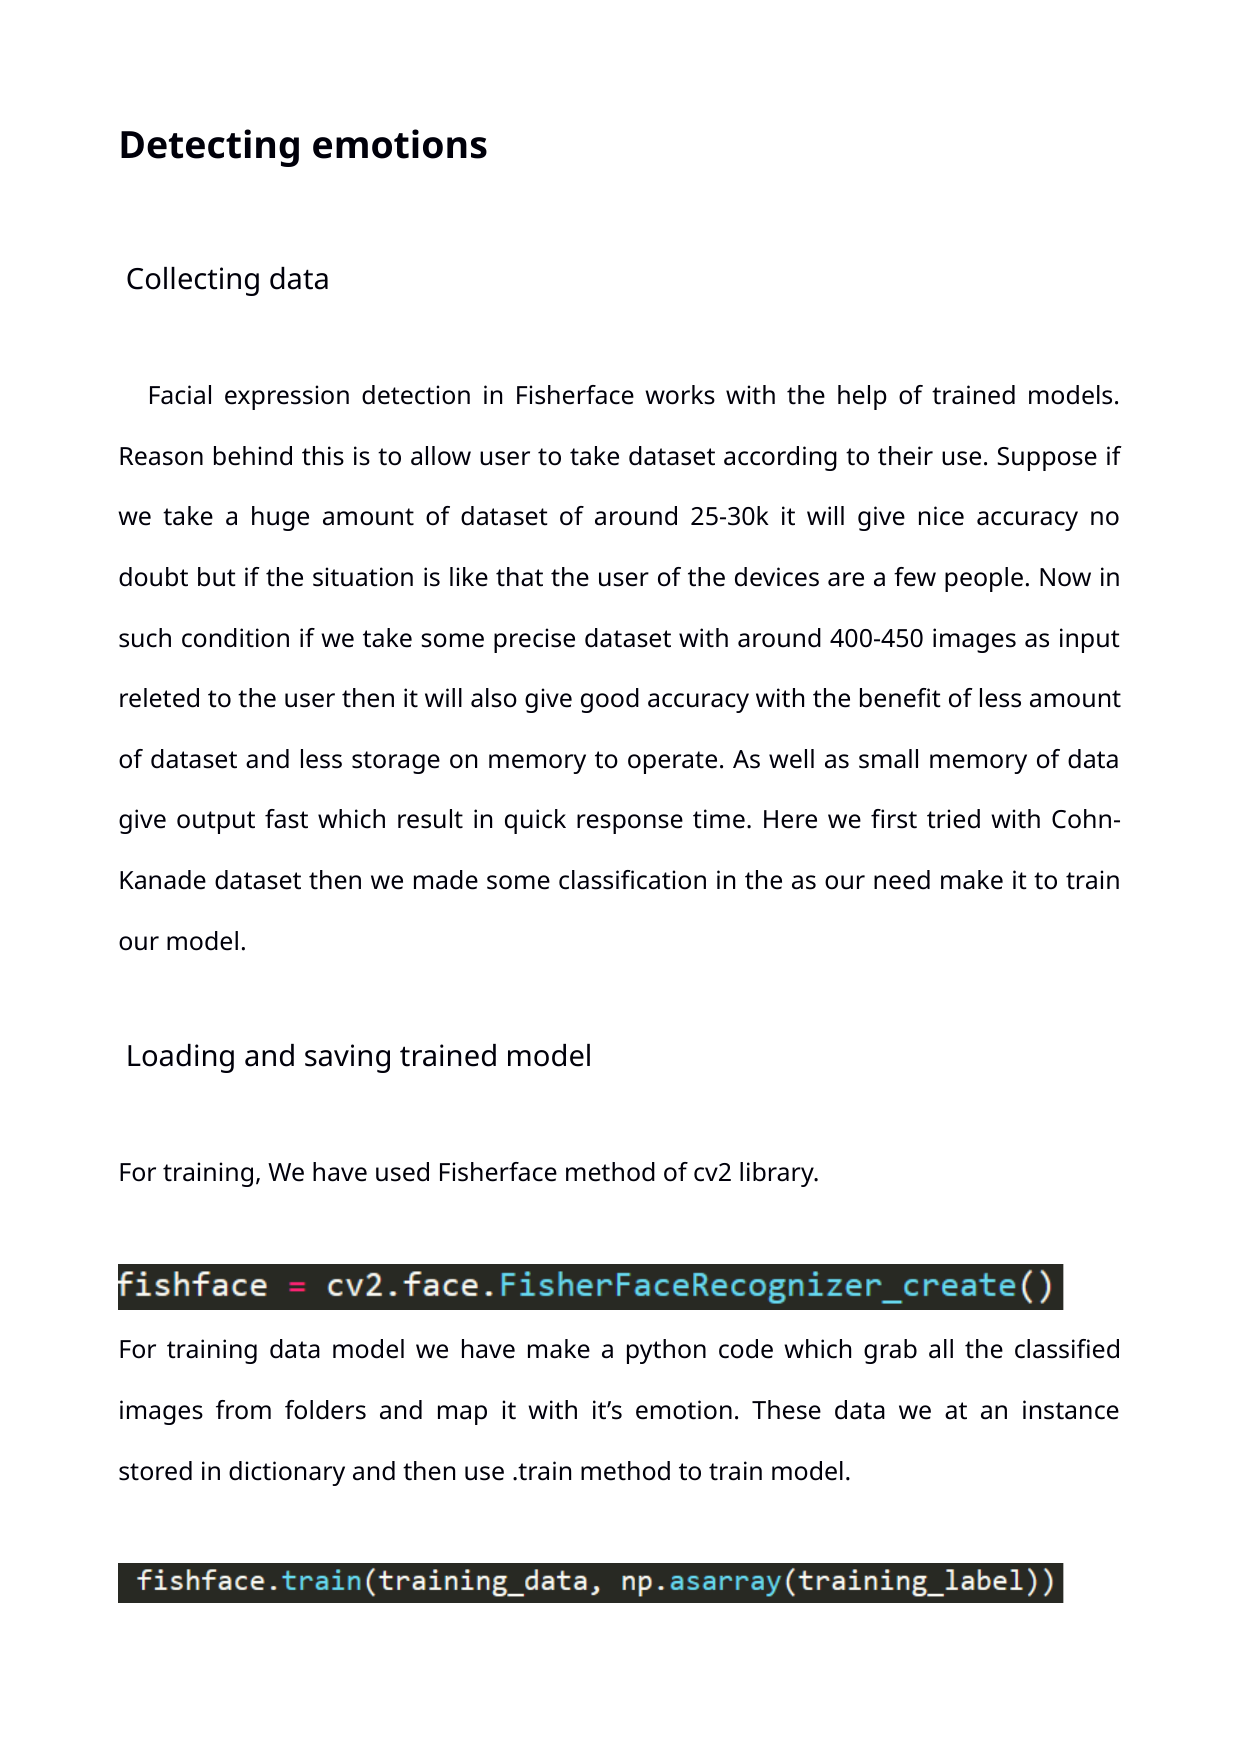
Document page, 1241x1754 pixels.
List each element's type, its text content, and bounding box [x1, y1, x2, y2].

text Collecting data [118, 258, 1122, 298]
text For training data model we have make a python code which grab all the classified images from folders and map it with it’s emotion. These data we at an instance stored in dictionary and then use .train method to train model. [118, 1332, 1122, 1487]
text Loading and saving trained model [118, 1035, 1122, 1075]
text Facial expression detection in Fisherface works with the help of trained models. Reason behind this is to allow user to take dataset according to their use. Suppose if we take a huge amount of dataset of around 25-30k it will give nice accuracy no doubt but if the situation is like that the user of the devices are a few people. Now in such condition if we take some precise dataset with around 400-450 images as input releted to the user then it will also give good accuracy with the benefit of less amount of dataset and less storage on memory to operate. As well as small memory of data give output fast which result in quick response time. Here we first tried with Cohn-Kanade dataset then we made some classification in the as our need make it to train our model. [118, 378, 1122, 957]
text Detecting emotions [118, 118, 1122, 169]
text For training, We have used Fisherface method of cv2 library. [118, 1155, 1122, 1189]
